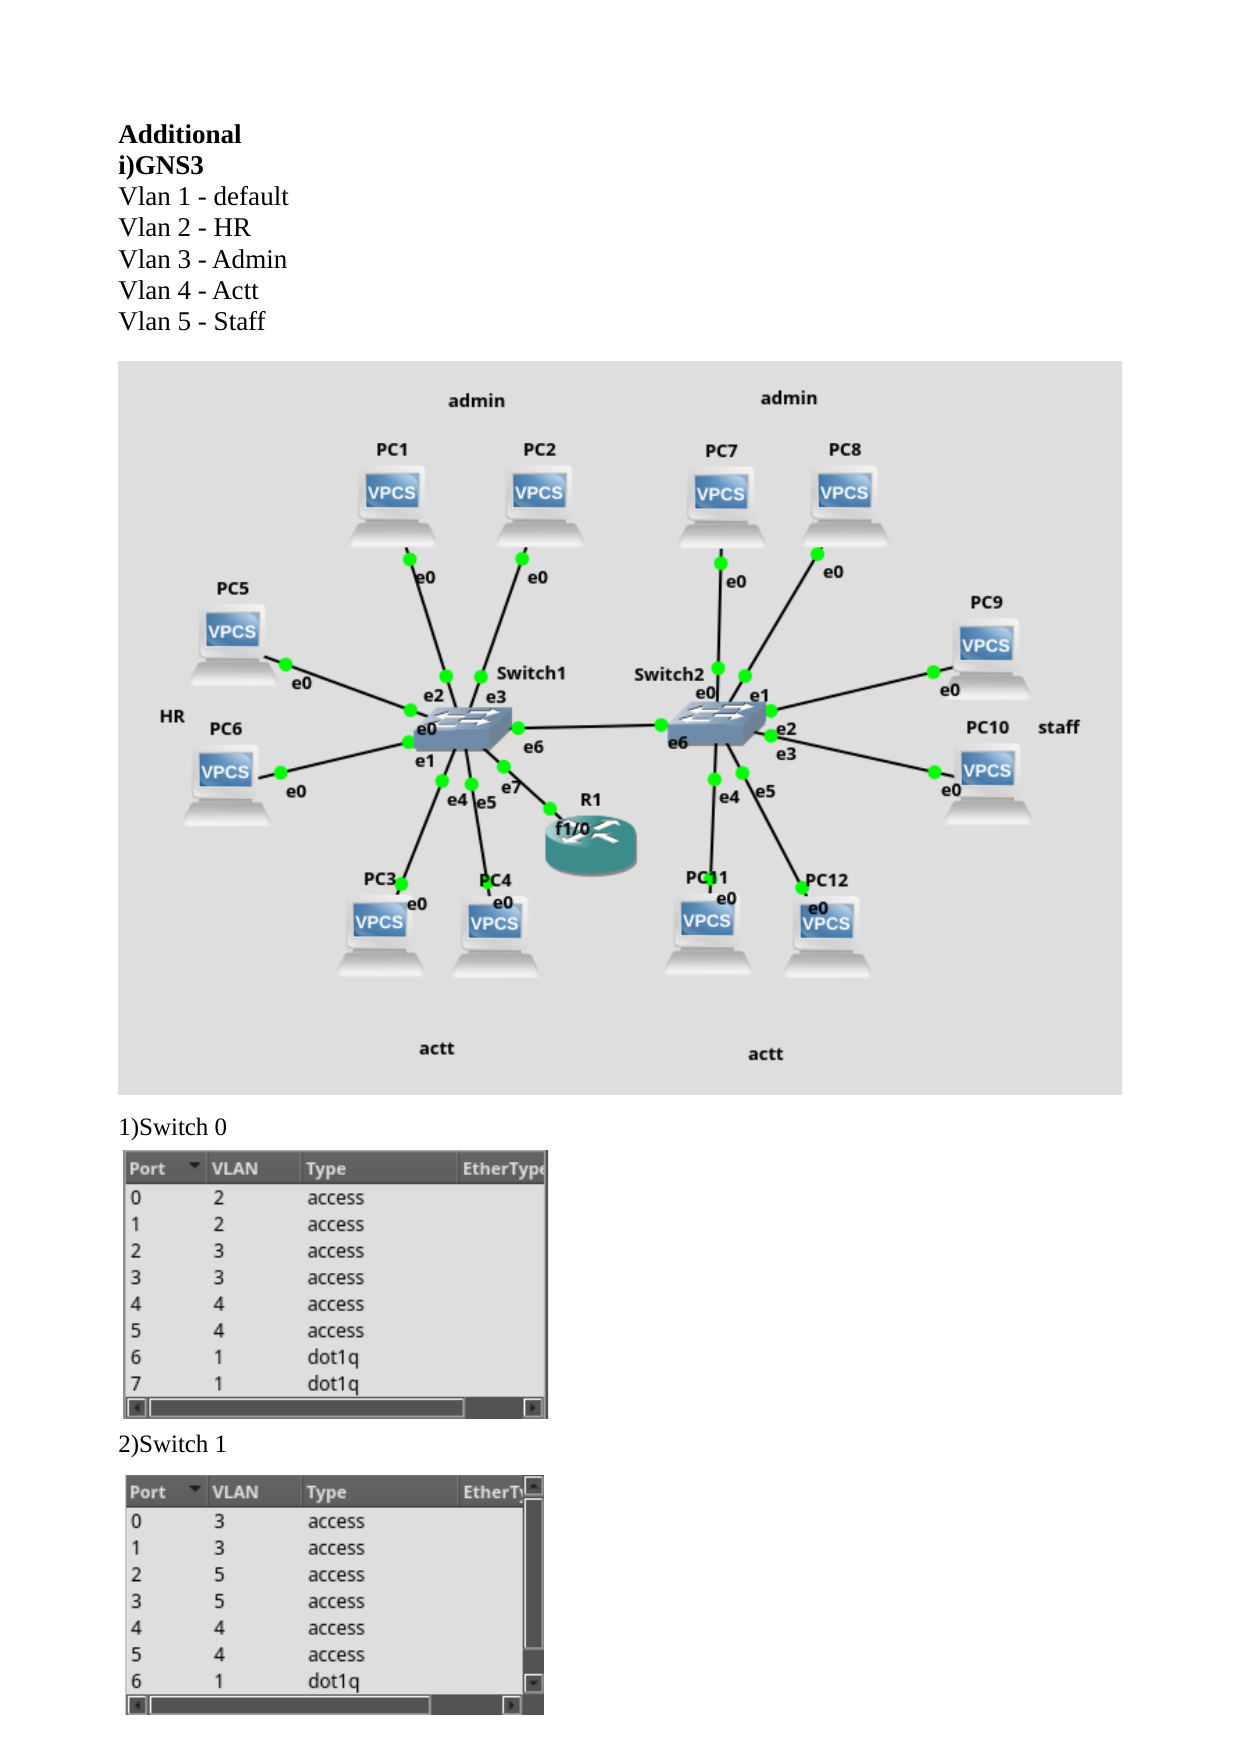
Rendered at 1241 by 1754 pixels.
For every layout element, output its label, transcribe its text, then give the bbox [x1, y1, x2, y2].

text Vlan 5 - Staff [118, 305, 1122, 336]
text Vlan 4 - Actt [118, 274, 1122, 305]
text Vlan 1 - default [118, 180, 1122, 212]
text i)GNS3 [118, 149, 1122, 180]
text Additional [118, 118, 1122, 149]
text 1)Switch 0 [118, 1112, 1122, 1141]
text Vlan 3 - Admin [118, 243, 1122, 274]
text 2)Switch 1 [118, 1429, 1122, 1457]
text Vlan 2 - HR [118, 212, 1122, 243]
